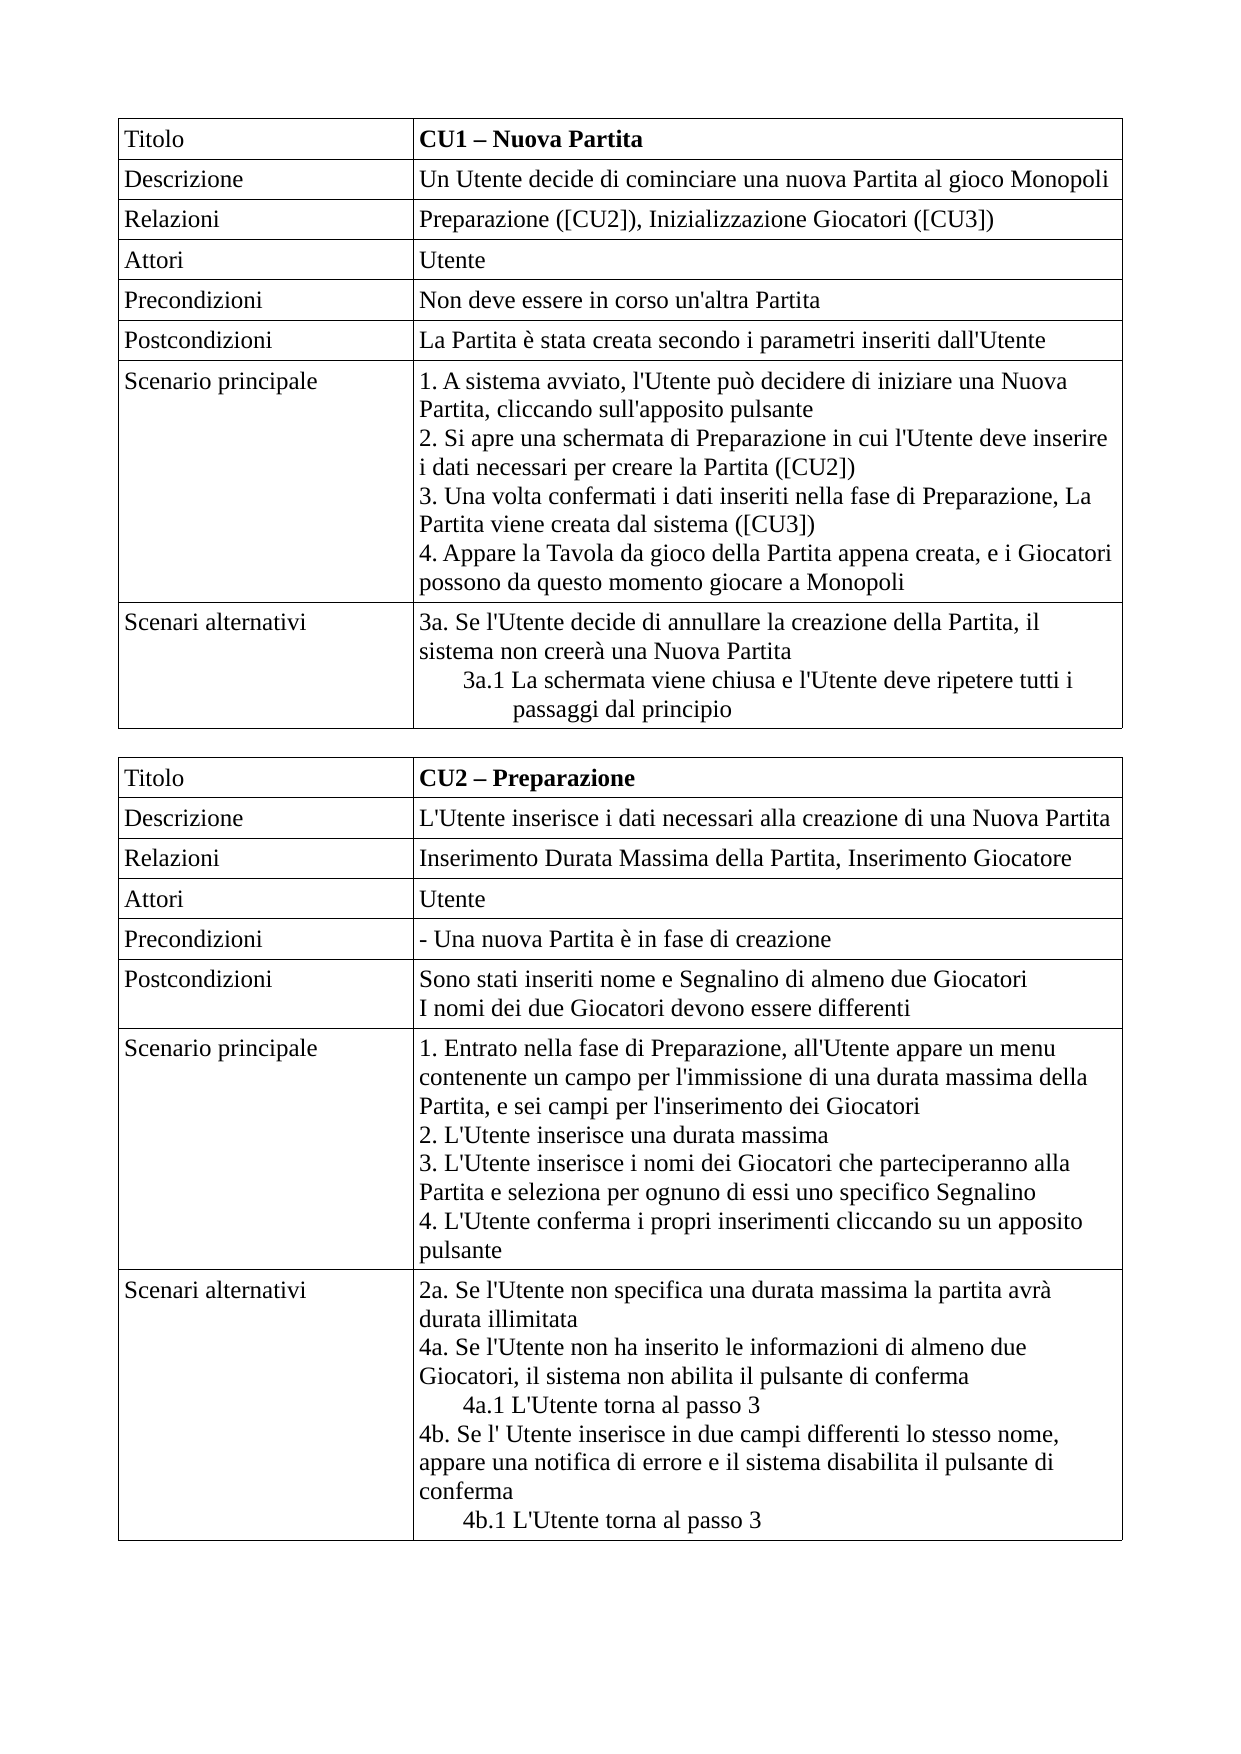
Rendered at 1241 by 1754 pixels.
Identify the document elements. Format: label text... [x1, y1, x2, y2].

table_cell Utente [414, 879, 1122, 918]
table_cell Postcondizioni [119, 321, 413, 360]
table_cell Inserimento Durata Massima della Partita, Inserimento Giocatore [414, 839, 1122, 878]
table_cell - Una nuova Partita è in fase di creazione [414, 919, 1122, 958]
table_cell Relazioni [119, 839, 413, 878]
table_cell Attori [119, 879, 413, 918]
table_cell Scenario principale [119, 361, 413, 602]
table_cell Precondizioni [119, 919, 413, 958]
table_cell La Partita è stata creata secondo i parametri inseriti dall'Utente [414, 321, 1122, 360]
table_cell 1. A sistema avviato, l'Utente può decidere di iniziare una Nuova Partita, cliccando sull'apposito pulsante 2. Si apre una schermata di Preparazione in cui l'Utente deve inserire i dati necessari per creare la Partita ([CU2]) 3. Una volta confermati i dati inseriti nella fase di Preparazione, La Partita viene creata dal sistema ([CU3]) 4. Appare la Tavola da gioco della Partita appena creata, e i Giocatori possono da questo momento giocare a Monopoli [414, 361, 1122, 602]
table_cell Scenario principale [119, 1029, 413, 1269]
table_cell Non deve essere in corso un'altra Partita [414, 280, 1122, 320]
table_cell Un Utente decide di cominciare una nuova Partita al gioco Monopoli [414, 160, 1122, 199]
table_cell Utente [414, 240, 1122, 279]
table_header Titolo [119, 119, 413, 158]
table_cell 1. Entrato nella fase di Preparazione, all'Utente appare un menu contenente un campo per l'immissione di una durata massima della Partita, e sei campi per l'inserimento dei Giocatori 2. L'Utente inserisce una durata massima 3. L'Utente inserisce i nomi dei Giocatori che parteciperanno alla Partita e seleziona per ognuno di essi uno specifico Segnalino 4. L'Utente conferma i propri inserimenti cliccando su un apposito pulsante [414, 1029, 1122, 1269]
table_cell Relazioni [119, 200, 413, 239]
table_cell 2a. Se l'Utente non specifica una durata massima la partita avrà durata illimitata 4a. Se l'Utente non ha inserito le informazioni di almeno due Giocatori, il sistema non abilita il pulsante di conferma 4a.1 L'Utente torna al passo 3 4b. Se l' Utente inserisce in due campi differenti lo stesso nome, appare una notifica di errore e il sistema disabilita il pulsante di conferma 4b.1 L'Utente torna al passo 3 [414, 1270, 1122, 1539]
table_cell Scenari alternativi [119, 603, 413, 728]
table_header Titolo [119, 758, 413, 797]
table_cell Sono stati inseriti nome e Segnalino di almeno due Giocatori I nomi dei due Giocatori devono essere differenti [414, 960, 1122, 1028]
table_cell Descrizione [119, 798, 413, 838]
table_cell Descrizione [119, 160, 413, 199]
table_cell Scenari alternativi [119, 1270, 413, 1539]
table_cell 3a. Se l'Utente decide di annullare la creazione della Partita, il sistema non creerà una Nuova Partita 3a.1 La schermata viene chiusa e l'Utente deve ripetere tutti i passaggi dal principio [414, 603, 1122, 728]
table_cell Attori [119, 240, 413, 279]
table_cell Precondizioni [119, 280, 413, 320]
table_cell L'Utente inserisce i dati necessari alla creazione di una Nuova Partita [414, 798, 1122, 838]
table_header CU2 – Preparazione [414, 758, 1122, 797]
table_cell Postcondizioni [119, 960, 413, 1028]
table_header CU1 – Nuova Partita [414, 119, 1122, 158]
table_cell Preparazione ([CU2]), Inizializzazione Giocatori ([CU3]) [414, 200, 1122, 239]
